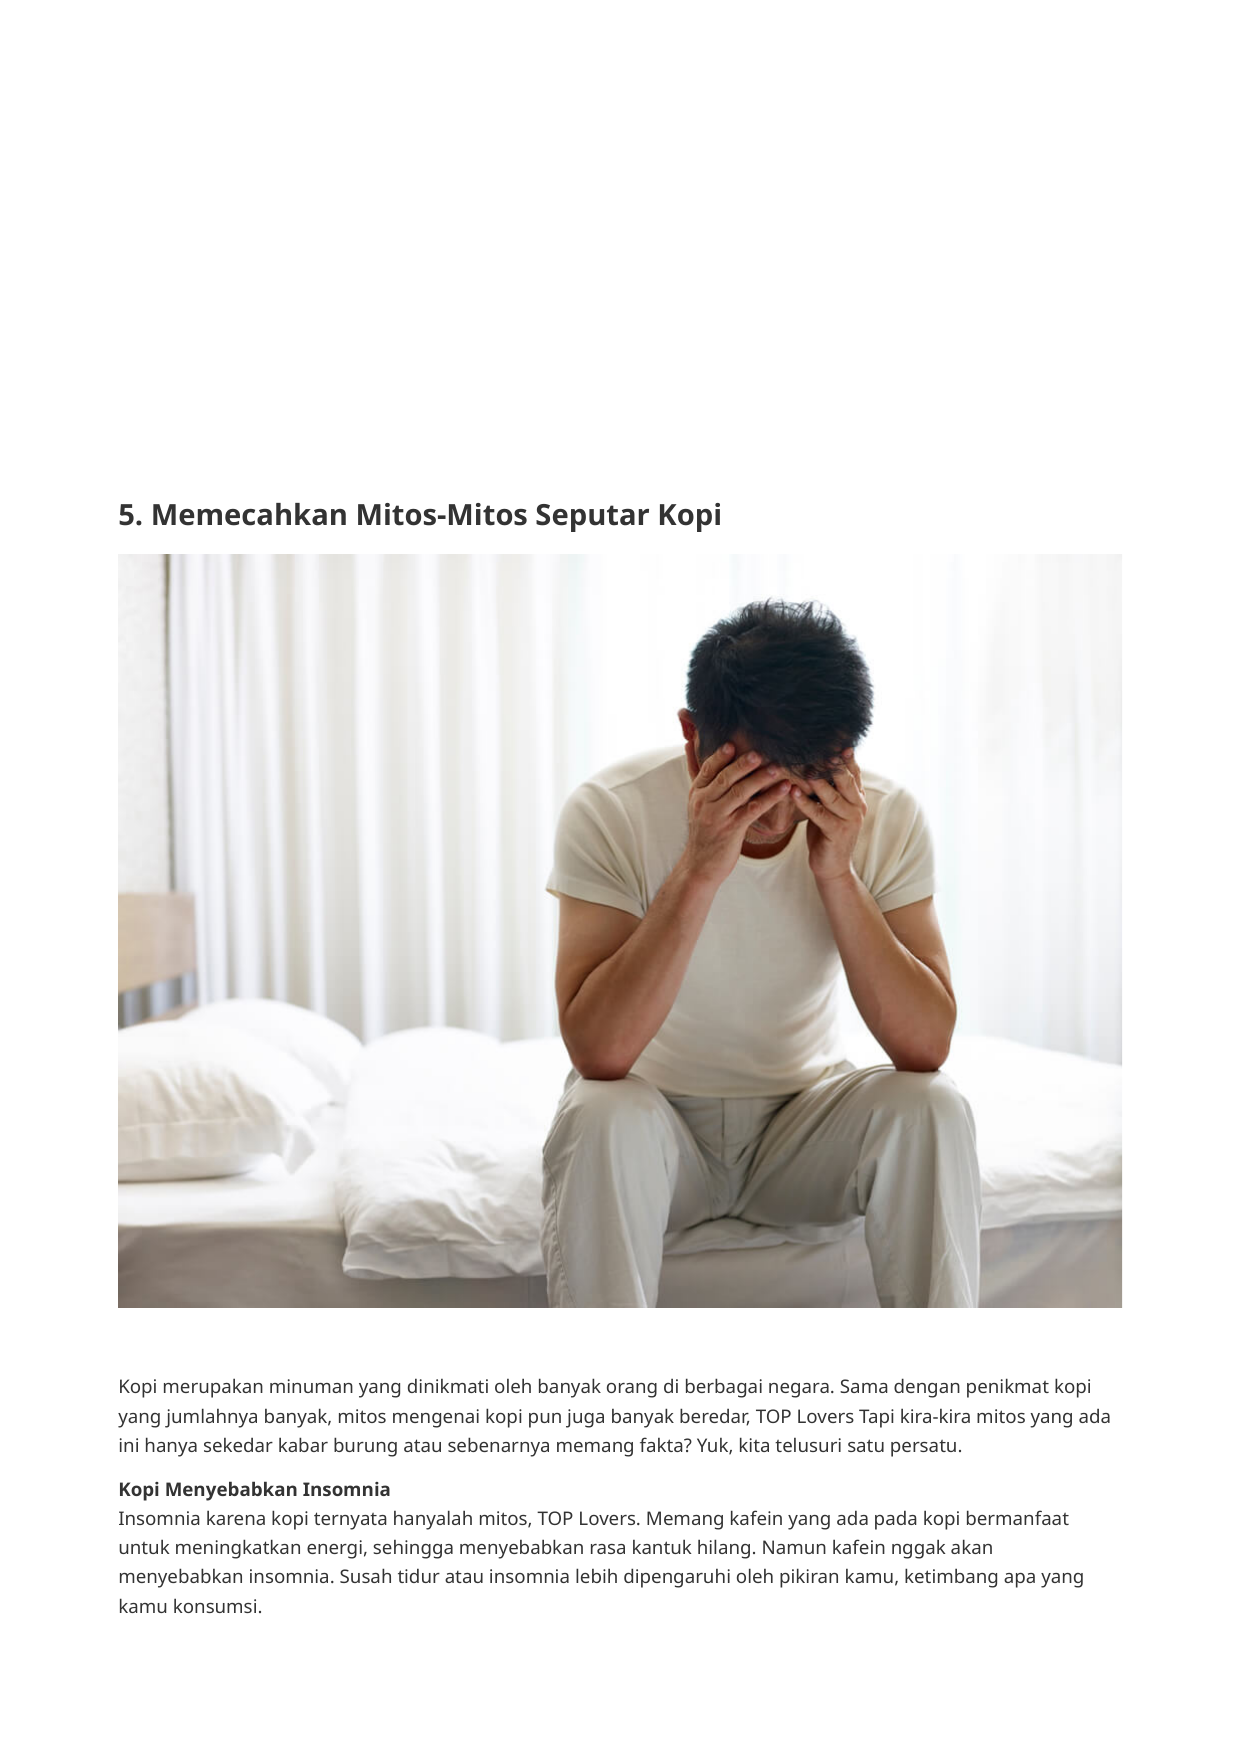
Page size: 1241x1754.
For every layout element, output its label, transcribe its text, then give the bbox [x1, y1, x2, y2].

text Insomnia karena kopi ternyata hanyalah mitos, TOP Lovers. Memang kafein yang ada pada kopi bermanfaat untuk meningkatkan energi, sehingga menyebabkan rasa kantuk hilang. Namun kafein nggak akan menyebabkan insomnia. Susah tidur atau insomnia lebih dipengaruhi oleh pikiran kamu, ketimbang apa yang kamu konsumsi. [118, 1505, 1122, 1619]
text Kopi Menyebabkan Insomnia [118, 1476, 1122, 1502]
picture [118, 554, 1123, 1308]
text 5. Memecahkan Mitos-Mitos Seputar Kopi [118, 494, 1122, 534]
text Kopi merupakan minuman yang dinikmati oleh banyak orang di berbagai negara. Sama dengan penikmat kopi yang jumlahnya banyak, mitos mengenai kopi pun juga banyak beredar, TOP Lovers Tapi kira-kira mitos yang ada ini hanya sekedar kabar burung atau sebenarnya memang fakta? Yuk, kita telusuri satu persatu. [118, 1374, 1122, 1458]
